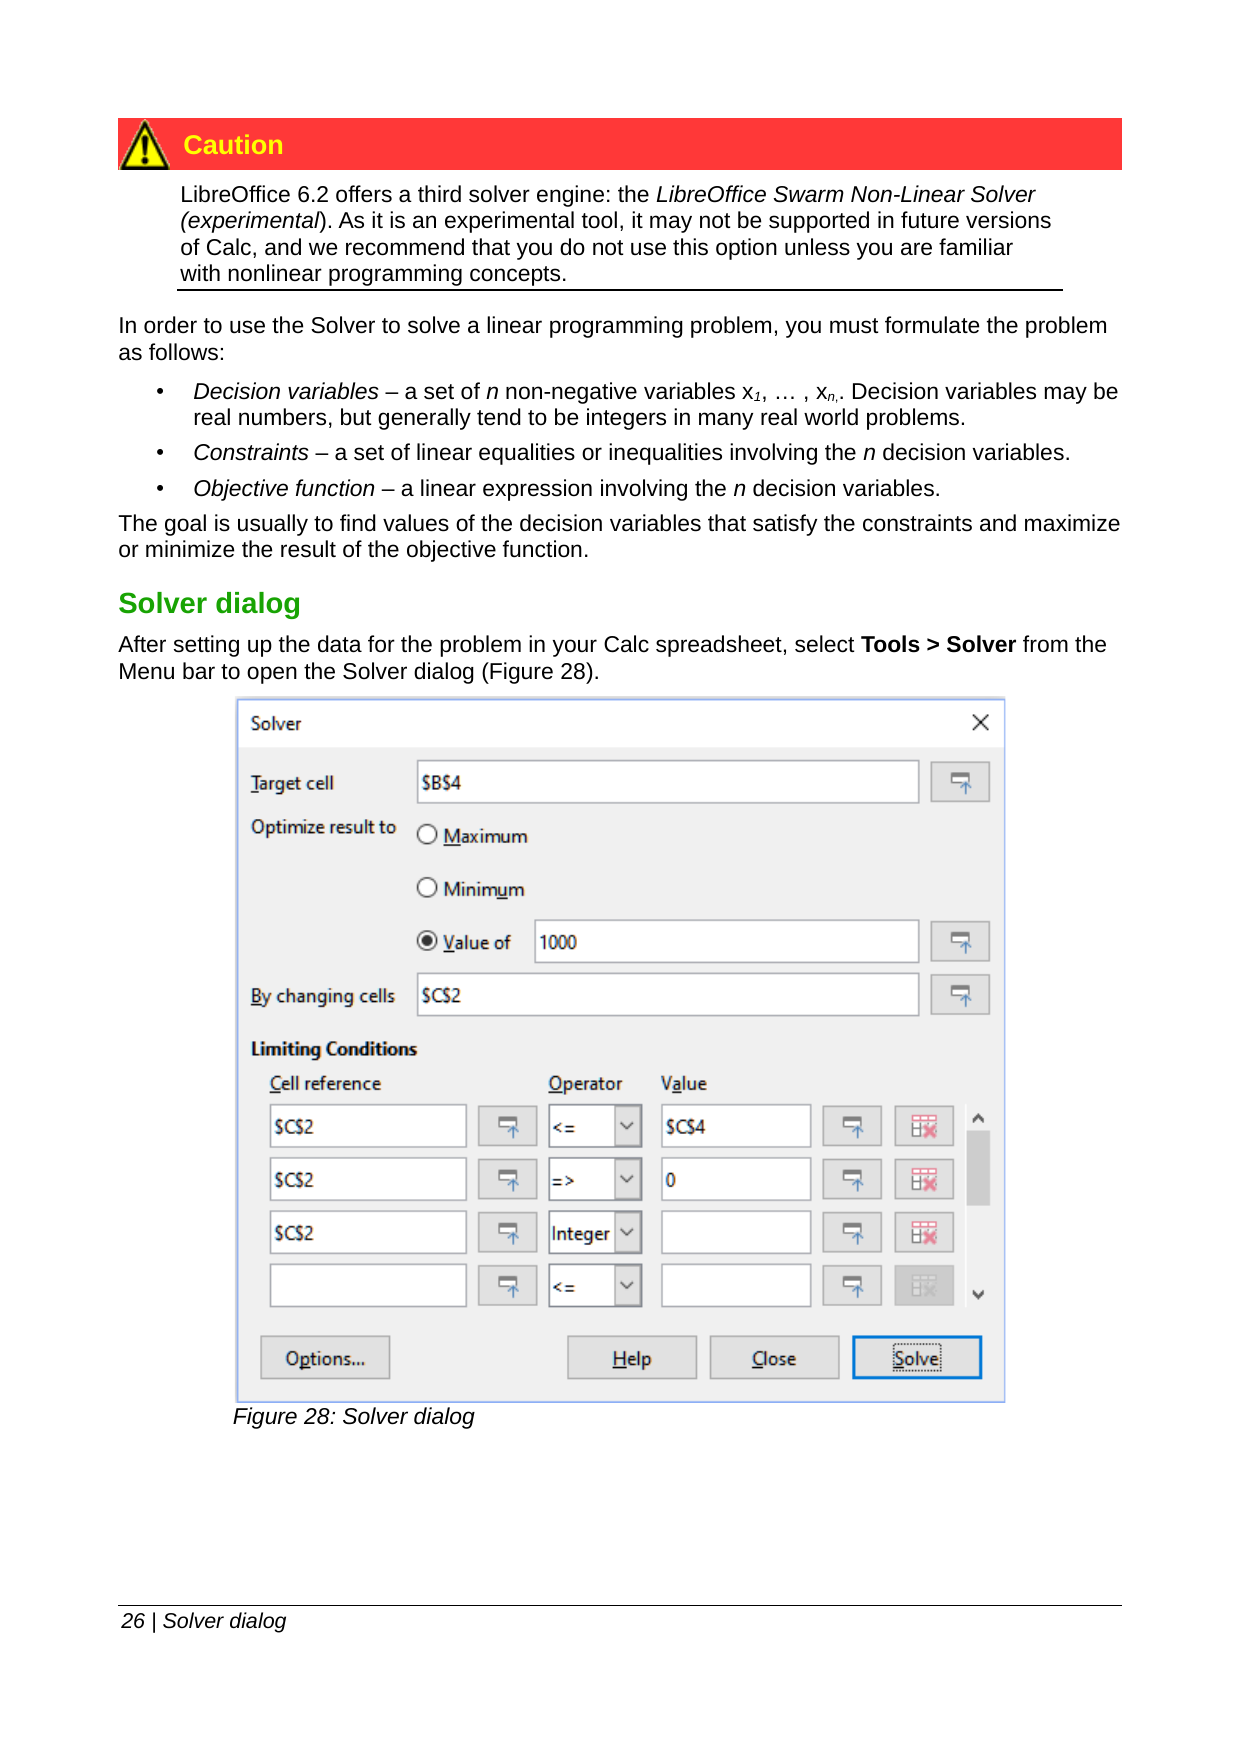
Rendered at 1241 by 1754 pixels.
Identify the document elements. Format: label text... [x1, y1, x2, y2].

list Decision variables – a set of n non-negative variables x1, … , xn,. Decision variables may be real numbers, but generally tend to be integers in many real world problems. [156, 378, 1122, 430]
text Figure 28: Solver dialog [233, 697, 1008, 1429]
text The goal is usually to find values of the decision variables that satisfy the constraints and maximize or minimize the result of the objective function. [118, 510, 1122, 562]
picture [234, 696, 1006, 1403]
list Constraints – a set of linear equalities or inequalities involving the n decision variables. [156, 439, 1122, 466]
subtitle Solver dialog [118, 586, 1122, 619]
list Objective function – a linear expression involving the n decision variables. [156, 474, 1122, 501]
picture [119, 119, 170, 170]
text After setting up the data for the problem in your Calc spreadsheet, select Tools > Solver from the Menu bar to open the Solver dialog (Figure 28). [118, 631, 1122, 684]
text In order to use the Solver to solve a linear programming problem, you must formulate the problem as follows: [118, 312, 1122, 365]
text LibreOffice 6.2 offers a third solver engine: the LibreOffice Swarm Non-Linear Solver (experimental). As it is an experimental tool, it may not be supported in future versions of Calc, and we recommend that you do not use this option unless you are familiar with nonlinear programming concepts. [177, 178, 1063, 289]
subtitle Caution [118, 118, 1122, 170]
